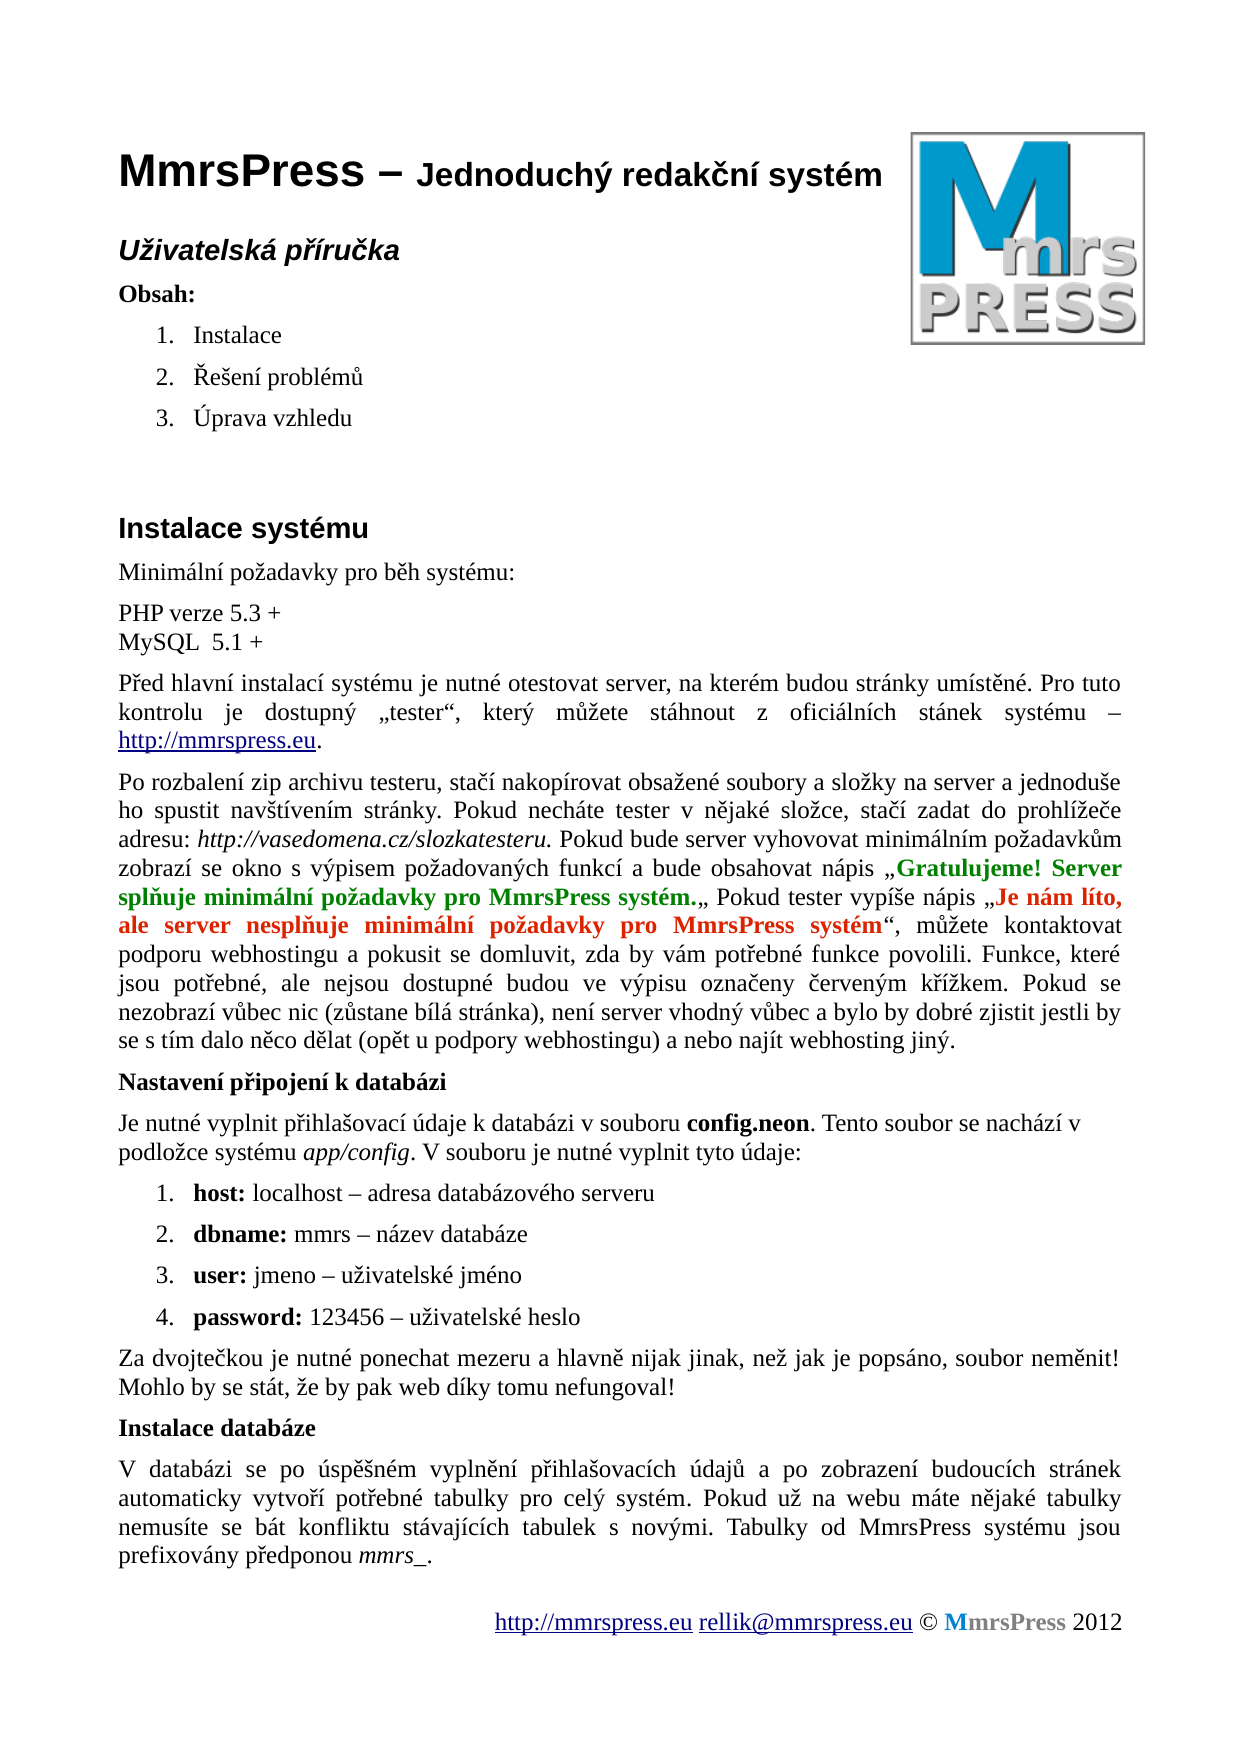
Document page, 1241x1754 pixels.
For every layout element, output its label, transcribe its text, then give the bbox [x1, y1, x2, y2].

text PHP verze 5.3 + MySQL 5.1 + [118, 598, 1122, 655]
text Nastavení připojení k databázi [118, 1067, 1122, 1095]
text Před hlavní instalací systému je nutné otestovat server, na kterém budou stránky umístěné. Pro tuto kontrolu je dostupný „tester“, který můžete stáhnout z oficiálních stánek systému – http://mmrspress.eu. [118, 668, 1122, 754]
list password: 123456 – uživatelské heslo [156, 1302, 1122, 1330]
picture [910, 132, 1146, 345]
list dbname: mmrs – název databáze [156, 1219, 1122, 1248]
list host: localhost – adresa databázového serveru [156, 1178, 1122, 1207]
list Úprava vzhledu [156, 403, 1122, 432]
text V databázi se po úspěšném vyplnění přihlašovacích údajů a po zobrazení budoucích stránek automaticky vytvoří potřebné tabulky pro celý systém. Pokud už na webu máte nějaké tabulky nemusíte se bát konfliktu stávajících tabulek s novými. Tabulky od MmrsPress systému jsou prefixovány předponou mmrs_. [118, 1454, 1122, 1569]
text Je nutné vyplnit přihlašovací údaje k databázi v souboru config.neon. Tento soubor se nachází v podložce systému app/config. V souboru je nutné vyplnit tyto údaje: [118, 1108, 1122, 1165]
text Minimální požadavky pro běh systému: [118, 557, 1122, 585]
list Řešení problémů [156, 362, 1122, 391]
subtitle MmrsPress – Jednoduchý redakční systém [118, 143, 910, 196]
text Po rozbalení zip archivu testeru, stačí nakopírovat obsažené soubory a složky na server a jednoduše ho spustit navštívením stránky. Pokud necháte tester v nějaké složce, stačí zadat do prohlížeče adresu: http://vasedomena.cz/slozkatesteru. Pokud bude server vyhovovat minimálním požadavkům zobrazí se okno s výpisem požadovaných funkcí a bude obsahovat nápis „Gratulujeme! Server splňuje minimální požadavky pro MmrsPress systém.„ Pokud tester vypíše nápis „Je nám líto, ale server nesplňuje minimální požadavky pro MmrsPress systém“, můžete kontaktovat podporu webhostingu a pokusit se domluvit, zda by vám potřebné funkce povolili. Funkce, které jsou potřebné, ale nejsou dostupné budou ve výpisu označeny červeným křížkem. Pokud se nezobrazí vůbec nic (zůstane bílá stránka), není server vhodný vůbec a bylo by dobré zjistit jestli by se s tím dalo něco dělat (opět u podpory webhostingu) a nebo najít webhosting jiný. [118, 767, 1122, 1054]
subtitle Instalace systému [118, 511, 1122, 544]
text Obsah: [118, 279, 910, 308]
text Za dvojtečkou je nutné ponechat mezeru a hlavně nijak jinak, než jak je popsáno, soubor neměnit! Mohlo by se stát, že by pak web díky tomu nefungoval! [118, 1343, 1122, 1400]
list user: jmeno – uživatelské jméno [156, 1260, 1122, 1289]
subtitle Uživatelská příručka [118, 233, 910, 267]
list Instalace [156, 321, 1122, 349]
text Instalace databáze [118, 1413, 1122, 1442]
